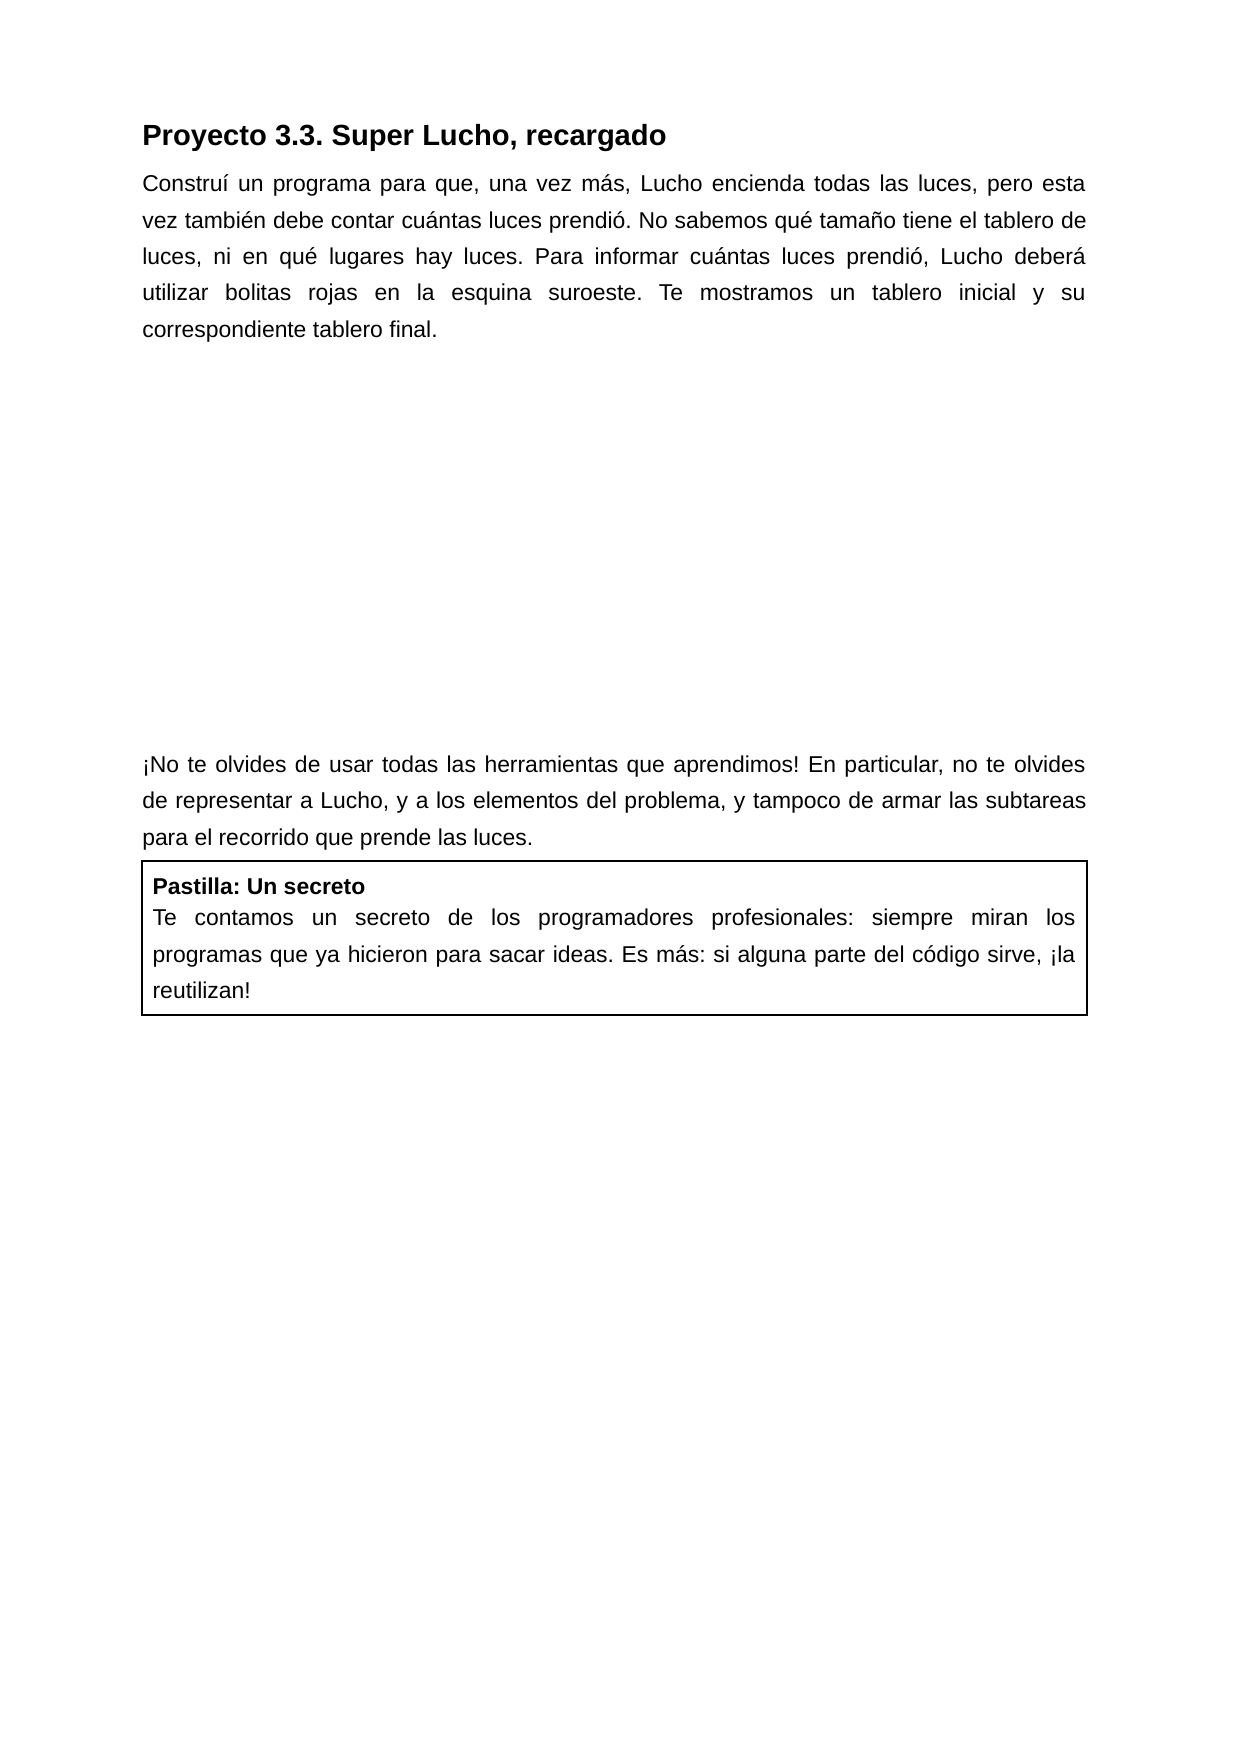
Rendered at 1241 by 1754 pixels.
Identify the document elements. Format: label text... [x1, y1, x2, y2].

text Construí un programa para que, una vez más, Lucho encienda todas las luces, pero esta vez también debe contar cuántas luces prendió. No sabemos qué tamaño tiene el tablero de luces, ni en qué lugares hay luces. Para informar cuántas luces prendió, Lucho deberá utilizar bolitas rojas en la esquina suroeste. Te mostramos un tablero inicial y su correspondiente tablero final. [142, 170, 1087, 342]
text ¡No te olvides de usar todas las herramientas que aprendimos! En particular, no te olvides de representar a Lucho, y a los elementos del problema, y tampoco de armar las subtareas para el recorrido que prende las luces. [142, 751, 1087, 850]
table_header Pastilla: Un secreto Te contamos un secreto de los programadores profesionales: siempre miran los programas que ya hicieron para sacar ideas. Es más: si alguna parte del código sirve, ¡la reutilizan! [143, 862, 1086, 1014]
text Proyecto 3.3. Super Lucho, recargado [142, 118, 1087, 152]
